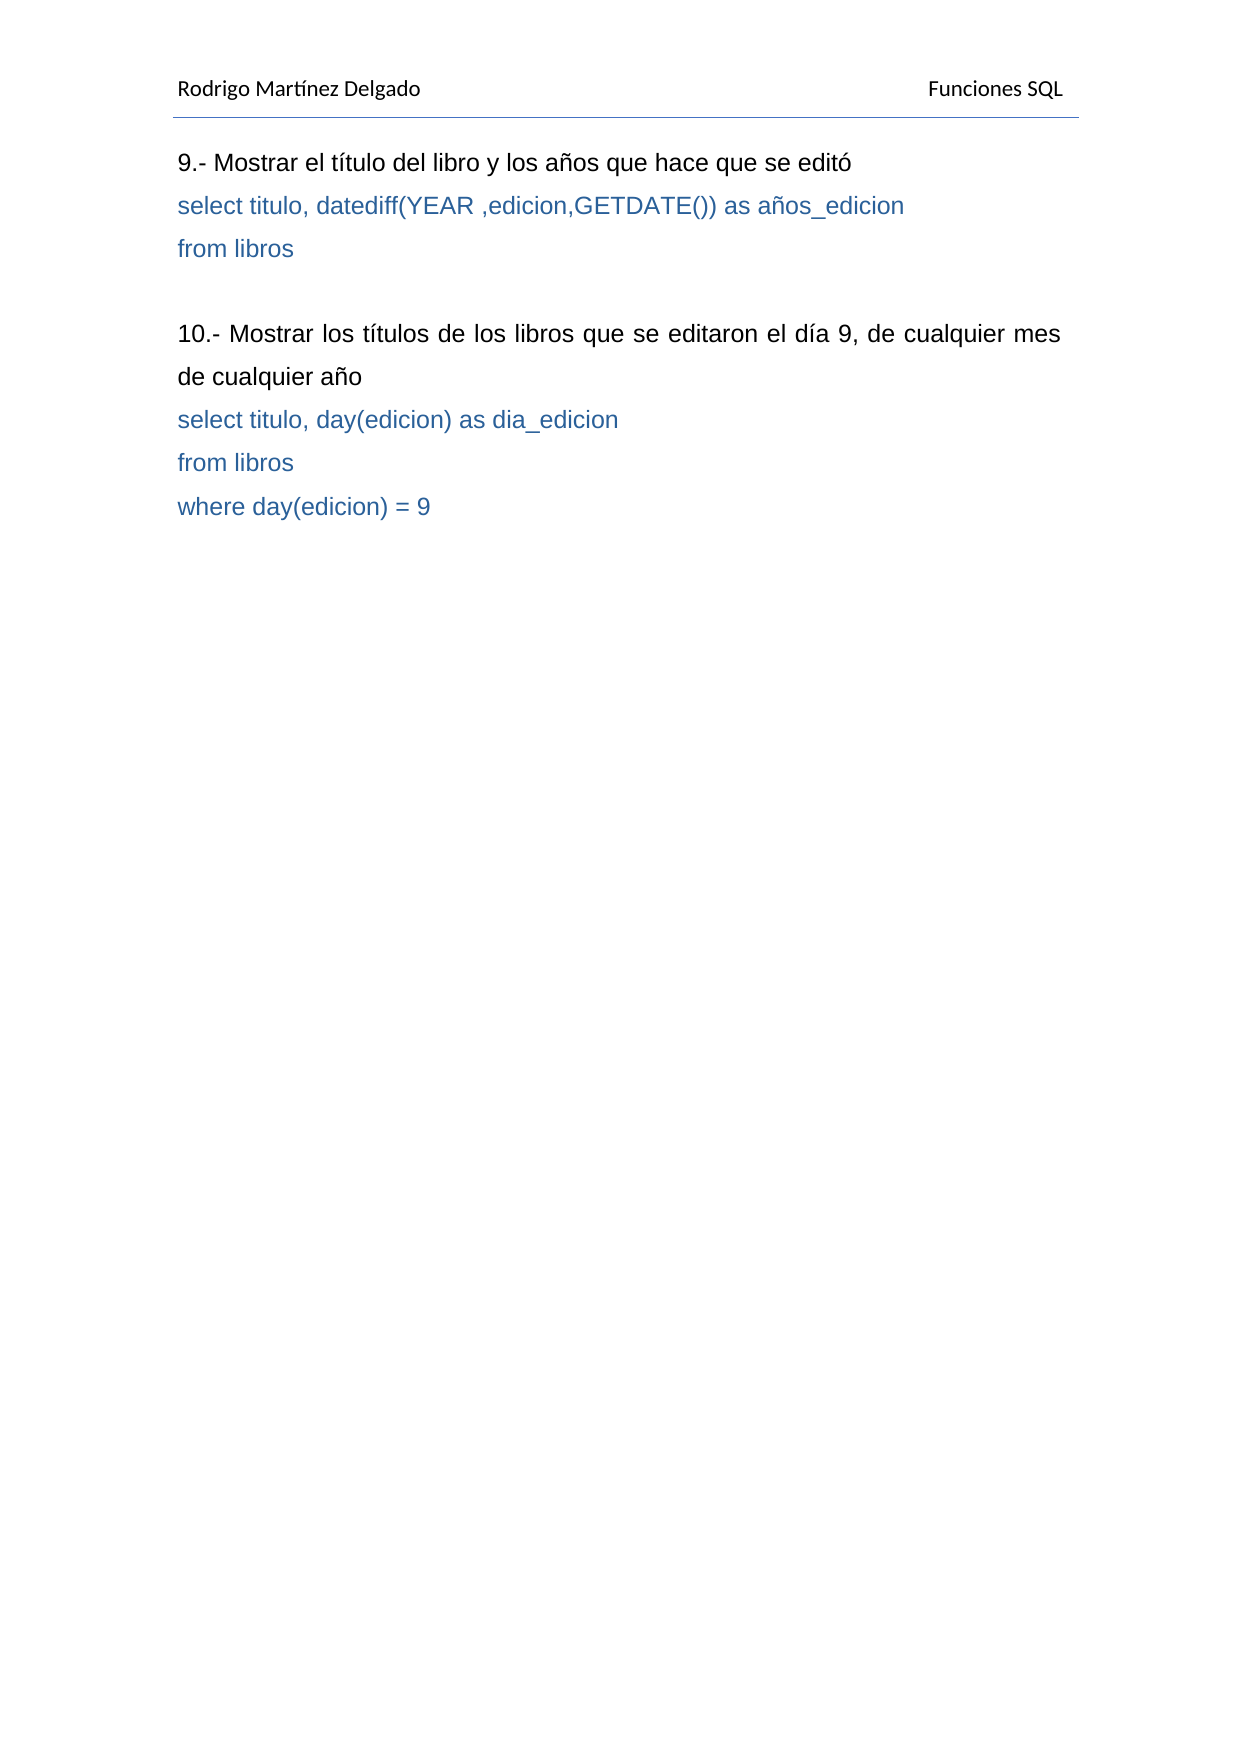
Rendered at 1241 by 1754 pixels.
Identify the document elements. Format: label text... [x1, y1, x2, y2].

text select titulo, day(edicion) as dia_edicion [177, 405, 1063, 434]
text from libros [177, 448, 1063, 477]
text 9.- Mostrar el título del libro y los años que hace que se editó [177, 148, 1063, 176]
text select titulo, datediff(YEAR ,edicion,GETDATE()) as años_edicion [177, 191, 1063, 219]
text where day(edicion) = 9 [177, 491, 1063, 520]
text from libros [177, 234, 1063, 263]
text 10.- Mostrar los títulos de los libros que se editaron el día 9, de cualquier mes de cualquier año [177, 319, 1063, 391]
